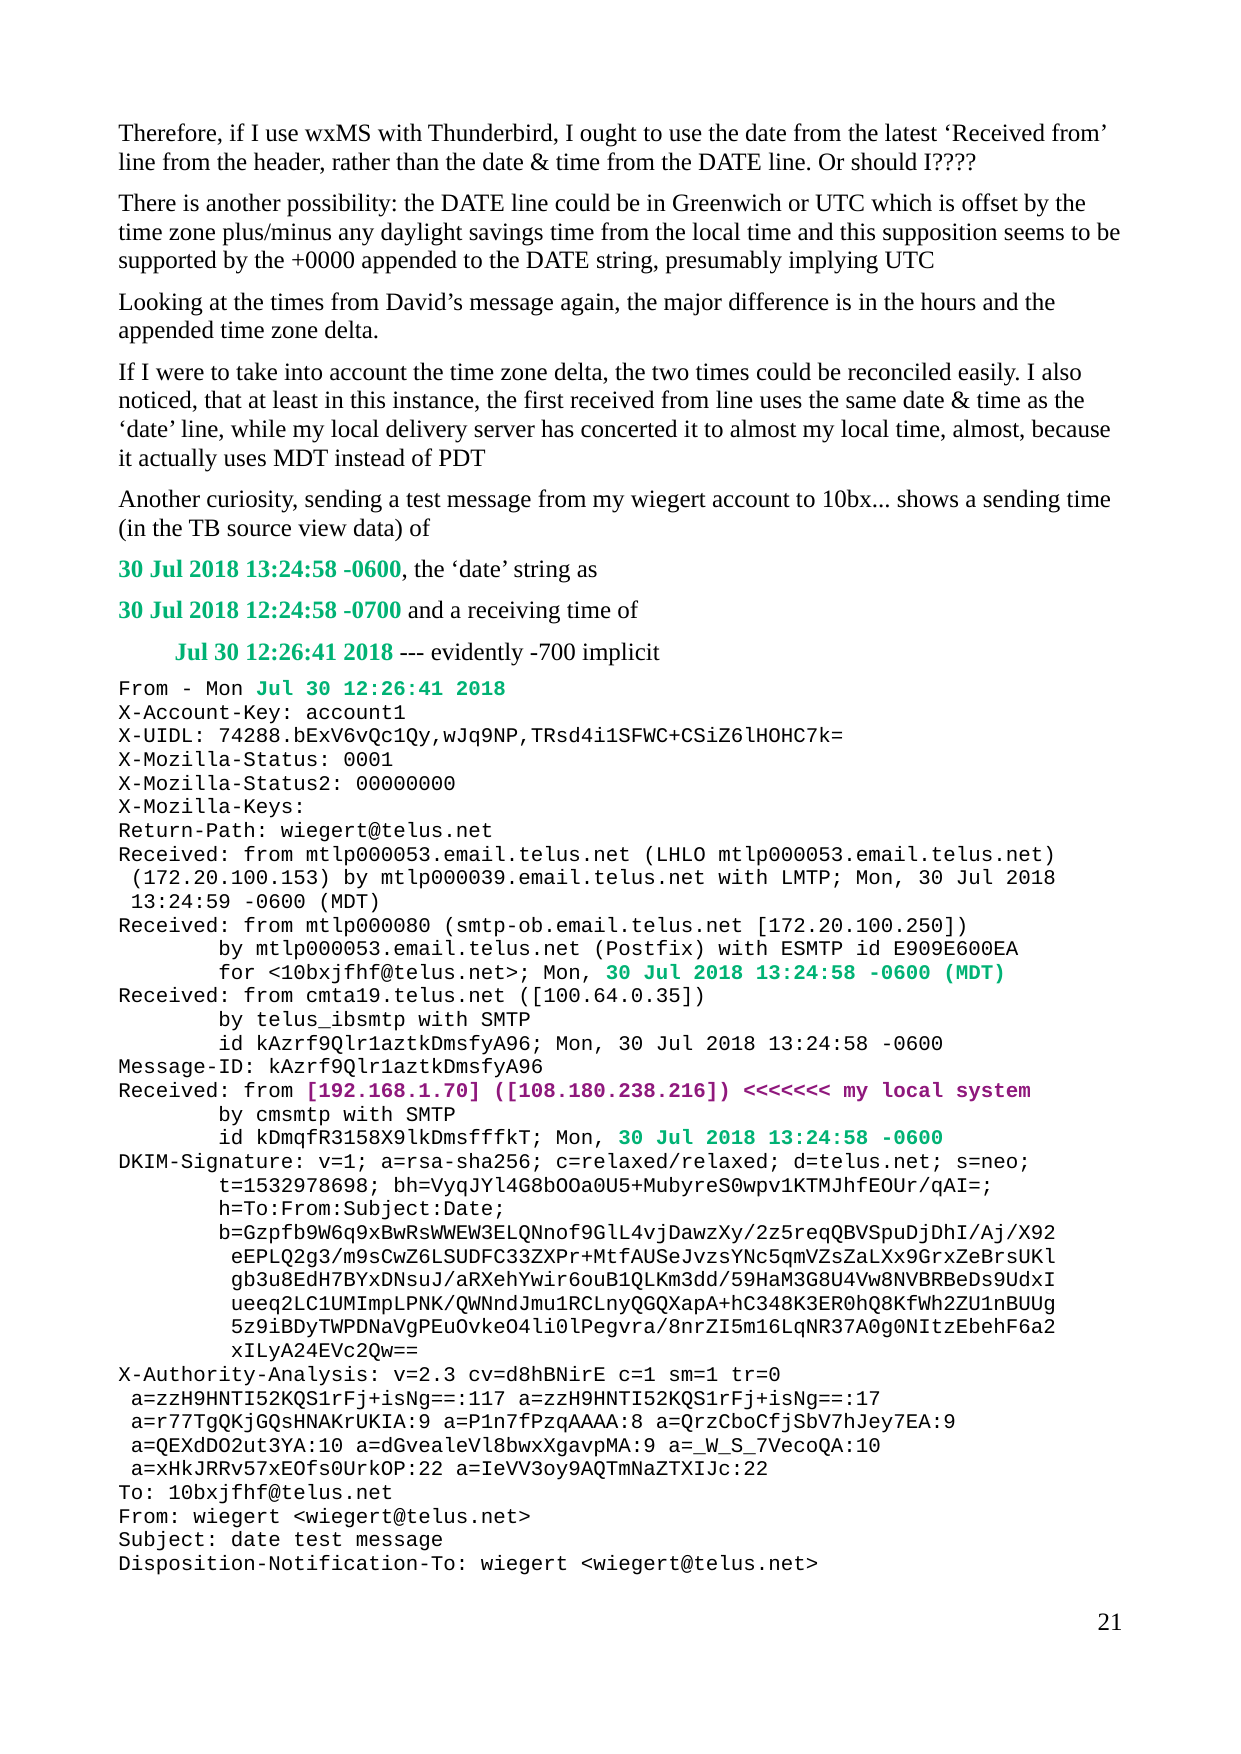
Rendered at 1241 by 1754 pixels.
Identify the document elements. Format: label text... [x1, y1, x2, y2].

text t=1532978698; bh=VyqJYl4G8bOOa0U5+MubyreS0wpv1KTMJhfEOUr/qAI=; [118, 1175, 1122, 1198]
text Received: from mtlp000080 (smtp-ob.email.telus.net [172.20.100.250]) [118, 914, 1122, 938]
text h=To:From:Subject:Date; [118, 1198, 1122, 1222]
text eEPLQ2g3/m9sCwZ6LSUDFC33ZXPr+MtfAUSeJvzsYNc5qmVZsZaLXx9GrxZeBrsUKl [118, 1246, 1122, 1269]
text xILyA24EVc2Qw== [118, 1340, 1122, 1364]
text Looking at the times from David’s message again, the major difference is in the hours and the appended time zone delta. [118, 287, 1122, 344]
text by telus_ibsmtp with SMTP [118, 1009, 1122, 1033]
text X-Mozilla-Keys: [118, 796, 1122, 820]
text 5z9iBDyTWPDNaVgPEuOvkeO4li0lPegvra/8nrZI5m16LqNR37A0g0NItzEbehF6a2 [118, 1317, 1122, 1340]
text 13:24:59 -0600 (MDT) [118, 891, 1122, 914]
text Received: from [192.168.1.70] ([108.180.238.216]) <<<<<<< my local system [118, 1080, 1122, 1104]
text 30 Jul 2018 13:24:58 -0600, the ‘date’ string as [118, 554, 1122, 583]
text To: 10bxjfhf@telus.net [118, 1482, 1122, 1506]
text id kDmqfR3158X9lkDmsfffkT; Mon, 30 Jul 2018 13:24:58 -0600 [118, 1127, 1122, 1151]
text id kAzrf9Qlr1aztkDmsfyA96; Mon, 30 Jul 2018 13:24:58 -0600 [118, 1033, 1122, 1056]
text From: wiegert <wiegert@telus.net> [118, 1506, 1122, 1529]
text From - Mon Jul 30 12:26:41 2018 [118, 678, 1122, 702]
text DKIM-Signature: v=1; a=rsa-sha256; c=relaxed/relaxed; d=telus.net; s=neo; [118, 1151, 1122, 1175]
text X-Mozilla-Status2: 00000000 [118, 773, 1122, 796]
text Subject: date test message [118, 1529, 1122, 1553]
text 30 Jul 2018 12:24:58 -0700 and a receiving time of [118, 596, 1122, 624]
text by cmsmtp with SMTP [118, 1104, 1122, 1127]
text for <10bxjfhf@telus.net>; Mon, 30 Jul 2018 13:24:58 -0600 (MDT) [118, 962, 1122, 986]
text Disposition-Notification-To: wiegert <wiegert@telus.net> [118, 1553, 1122, 1577]
text X-Authority-Analysis: v=2.3 cv=d8hBNirE c=1 sm=1 tr=0 [118, 1364, 1122, 1387]
text Another curiosity, sending a test message from my wiegert account to 10bx... shows a sending time (in the TB source view data) of [118, 484, 1122, 542]
text ueeq2LC1UMImpLPNK/QWNndJmu1RCLnyQGQXapA+hC348K3ER0hQ8KfWh2ZU1nBUUg [118, 1293, 1122, 1317]
text a=xHkJRRv57xEOfs0UrkOP:22 a=IeVV3oy9AQTmNaZTXIJc:22 [118, 1458, 1122, 1482]
text Message-ID: kAzrf9Qlr1aztkDmsfyA96 [118, 1056, 1122, 1080]
text b=Gzpfb9W6q9xBwRsWWEW3ELQNnof9GlL4vjDawzXy/2z5reqQBVSpuDjDhI/Aj/X92 [118, 1222, 1122, 1246]
text a=QEXdDO2ut3YA:10 a=dGvealeVl8bwxXgavpMA:9 a=_W_S_7VecoQA:10 [118, 1435, 1122, 1458]
text There is another possibility: the DATE line could be in Greenwich or UTC which is offset by the time zone plus/minus any daylight savings time from the local time and this supposition seems to be supported by the +0000 appended to the DATE string, presumably implying UTC [118, 188, 1122, 274]
text X-Mozilla-Status: 0001 [118, 749, 1122, 773]
text (172.20.100.153) by mtlp000039.email.telus.net with LMTP; Mon, 30 Jul 2018 [118, 867, 1122, 891]
text Return-Path: wiegert@telus.net [118, 820, 1122, 844]
text a=zzH9HNTI52KQS1rFj+isNg==:117 a=zzH9HNTI52KQS1rFj+isNg==:17 [118, 1387, 1122, 1411]
text Received: from mtlp000053.email.telus.net (LHLO mtlp000053.email.telus.net) [118, 844, 1122, 867]
text X-UIDL: 74288.bExV6vQc1Qy,wJq9NP,TRsd4i1SFWC+CSiZ6lHOHC7k= [118, 725, 1122, 749]
text gb3u8EdH7BYxDNsuJ/aRXehYwir6ouB1QLKm3dd/59HaM3G8U4Vw8NVBRBeDs9UdxI [118, 1269, 1122, 1293]
text a=r77TgQKjGQsHNAKrUKIA:9 a=P1n7fPzqAAAA:8 a=QrzCboCfjSbV7hJey7EA:9 [118, 1411, 1122, 1435]
text Jul 30 12:26:41 2018 --- evidently -700 implicit [118, 637, 1122, 666]
text If I were to take into account the time zone delta, the two times could be reconciled easily. I also noticed, that at least in this instance, the first received from line uses the same date & time as the ‘date’ line, while my local delivery server has concerted it to almost my local time, almost, because it actually uses MDT instead of PDT [118, 357, 1122, 472]
text Received: from cmta19.telus.net ([100.64.0.35]) [118, 986, 1122, 1009]
text X-Account-Key: account1 [118, 702, 1122, 725]
text by mtlp000053.email.telus.net (Postfix) with ESMTP id E909E600EA [118, 938, 1122, 962]
text Therefore, if I use wxMS with Thunderbird, I ought to use the date from the latest ‘Received from’ line from the header, rather than the date & time from the DATE line. Or should I???? [118, 118, 1122, 176]
